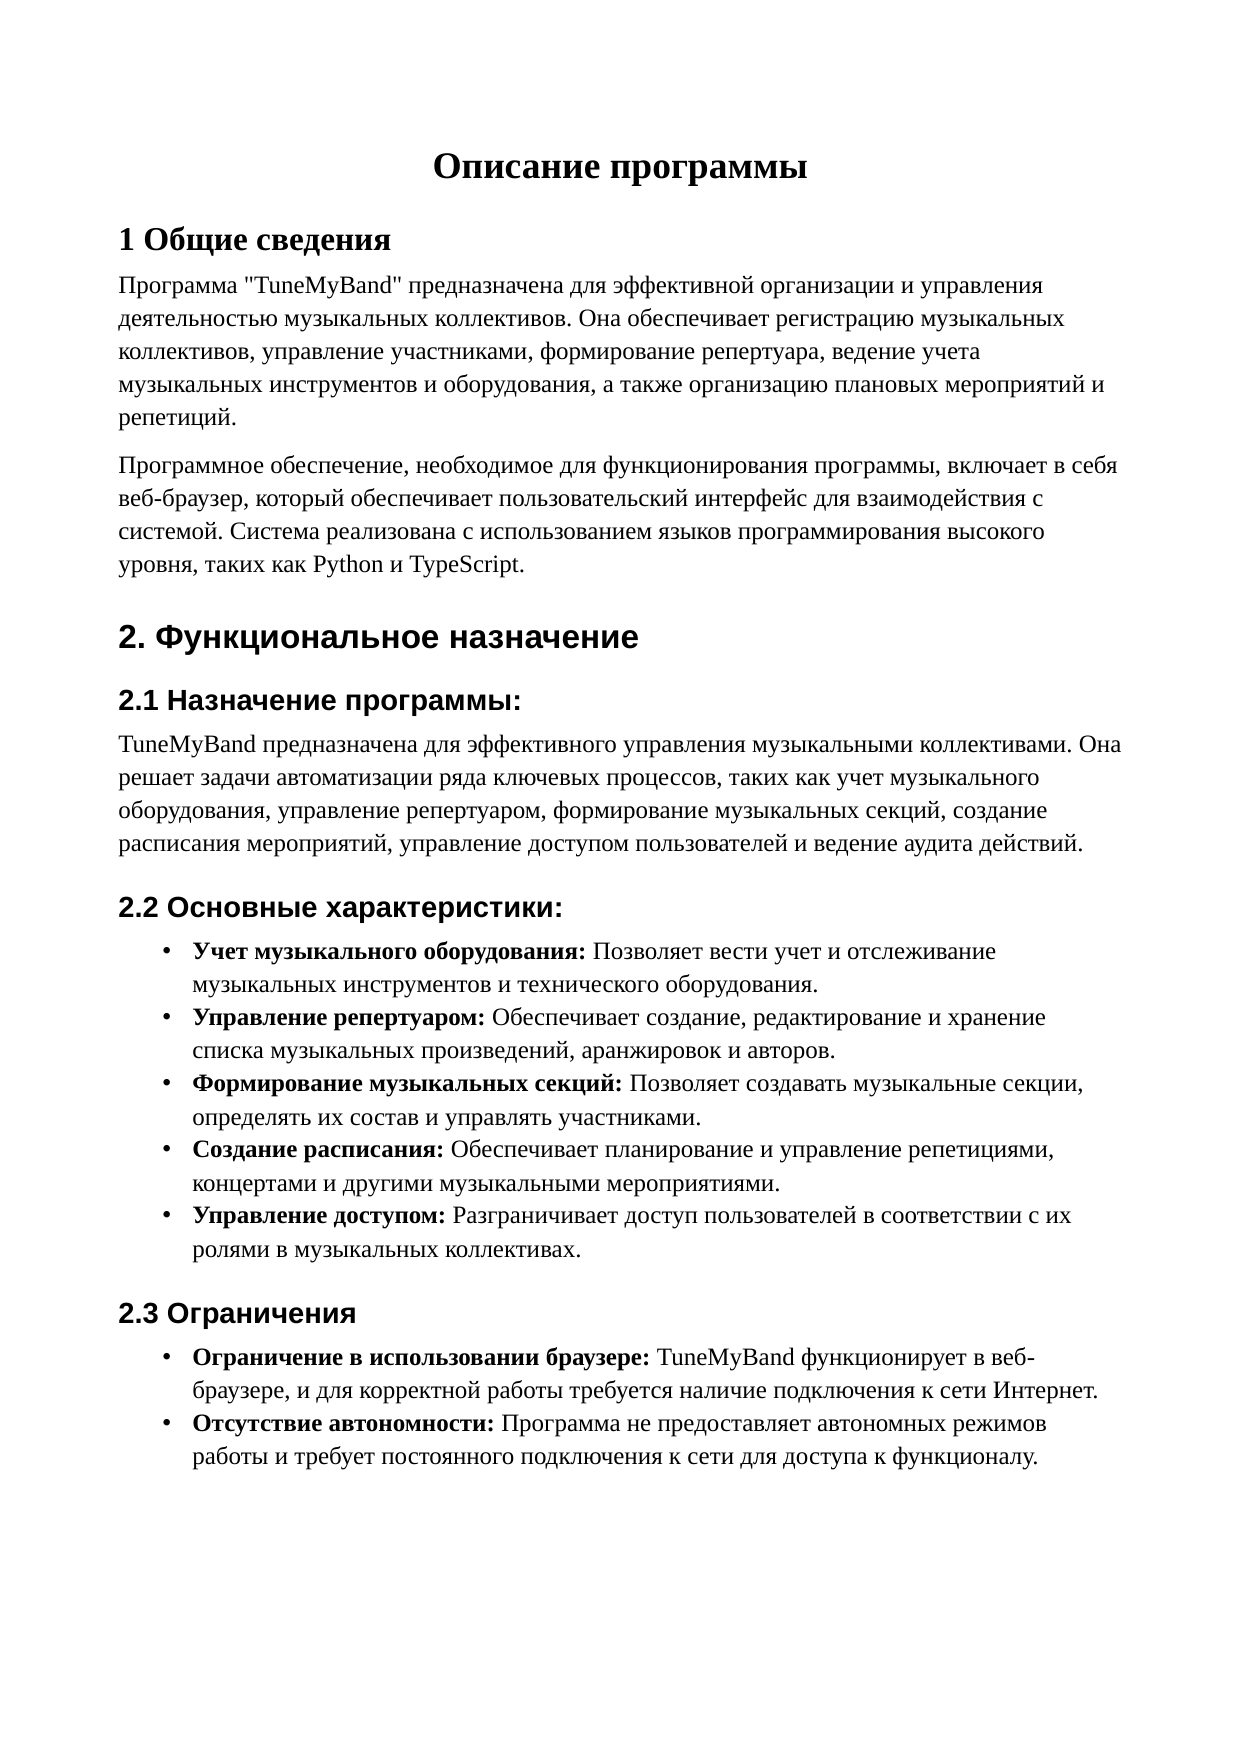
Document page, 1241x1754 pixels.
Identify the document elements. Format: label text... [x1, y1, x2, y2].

text TuneMyBand предназначена для эффективного управления музыкальными коллективами. Она решает задачи автоматизации ряда ключевых процессов, таких как учет музыкального оборудования, управление репертуаром, формирование музыкальных секций, создание расписания мероприятий, управление доступом пользователей и ведение аудита действий. [118, 729, 1122, 857]
list Создание расписания: Обеспечивает планирование и управление репетициями, концертами и другими музыкальными мероприятиями. [162, 1134, 1122, 1196]
list Учет музыкального оборудования: Позволяет вести учет и отслеживание музыкальных инструментов и технического оборудования. [162, 936, 1122, 998]
subtitle 2.2 Основные характеристики: [118, 890, 1122, 924]
subtitle 2.3 Ограничения [118, 1296, 1122, 1329]
list Формирование музыкальных секций: Позволяет создавать музыкальные секции, определять их состав и управлять участниками. [162, 1068, 1122, 1130]
subtitle 2. Функциональное назначение [118, 618, 1122, 656]
text Программное обеспечение, необходимое для функционирования программы, включает в себя веб-браузер, который обеспечивает пользовательский интерфейс для взаимодействия с системой. Система реализована с использованием языков программирования высокого уровня, таких как Python и TypeScript. [118, 450, 1122, 578]
subtitle Описание программы [118, 143, 1122, 186]
text Программа "TuneMyBand" предназначена для эффективной организации и управления деятельностью музыкальных коллективов. Она обеспечивает регистрацию музыкальных коллективов, управление участниками, формирование репертуара, ведение учета музыкальных инструментов и оборудования, а также организацию плановых мероприятий и репетиций. [118, 270, 1122, 431]
list Отсутствие автономности: Программа не предоставляет автономных режимов работы и требует постоянного подключения к сети для доступа к функционалу. [162, 1408, 1122, 1470]
list Управление доступом: Разграничивает доступ пользователей в соответствии с их ролями в музыкальных коллективах. [162, 1201, 1122, 1262]
list Ограничение в использовании браузере: TuneMyBand функционирует в веб-браузере, и для корректной работы требуется наличие подключения к сети Интернет. [162, 1342, 1122, 1404]
list Управление репертуаром: Обеспечивает создание, редактирование и хранение списка музыкальных произведений, аранжировок и авторов. [162, 1002, 1122, 1064]
subtitle 2.1 Назначение программы: [118, 683, 1122, 717]
subtitle 1 Общие сведения [118, 219, 1122, 258]
